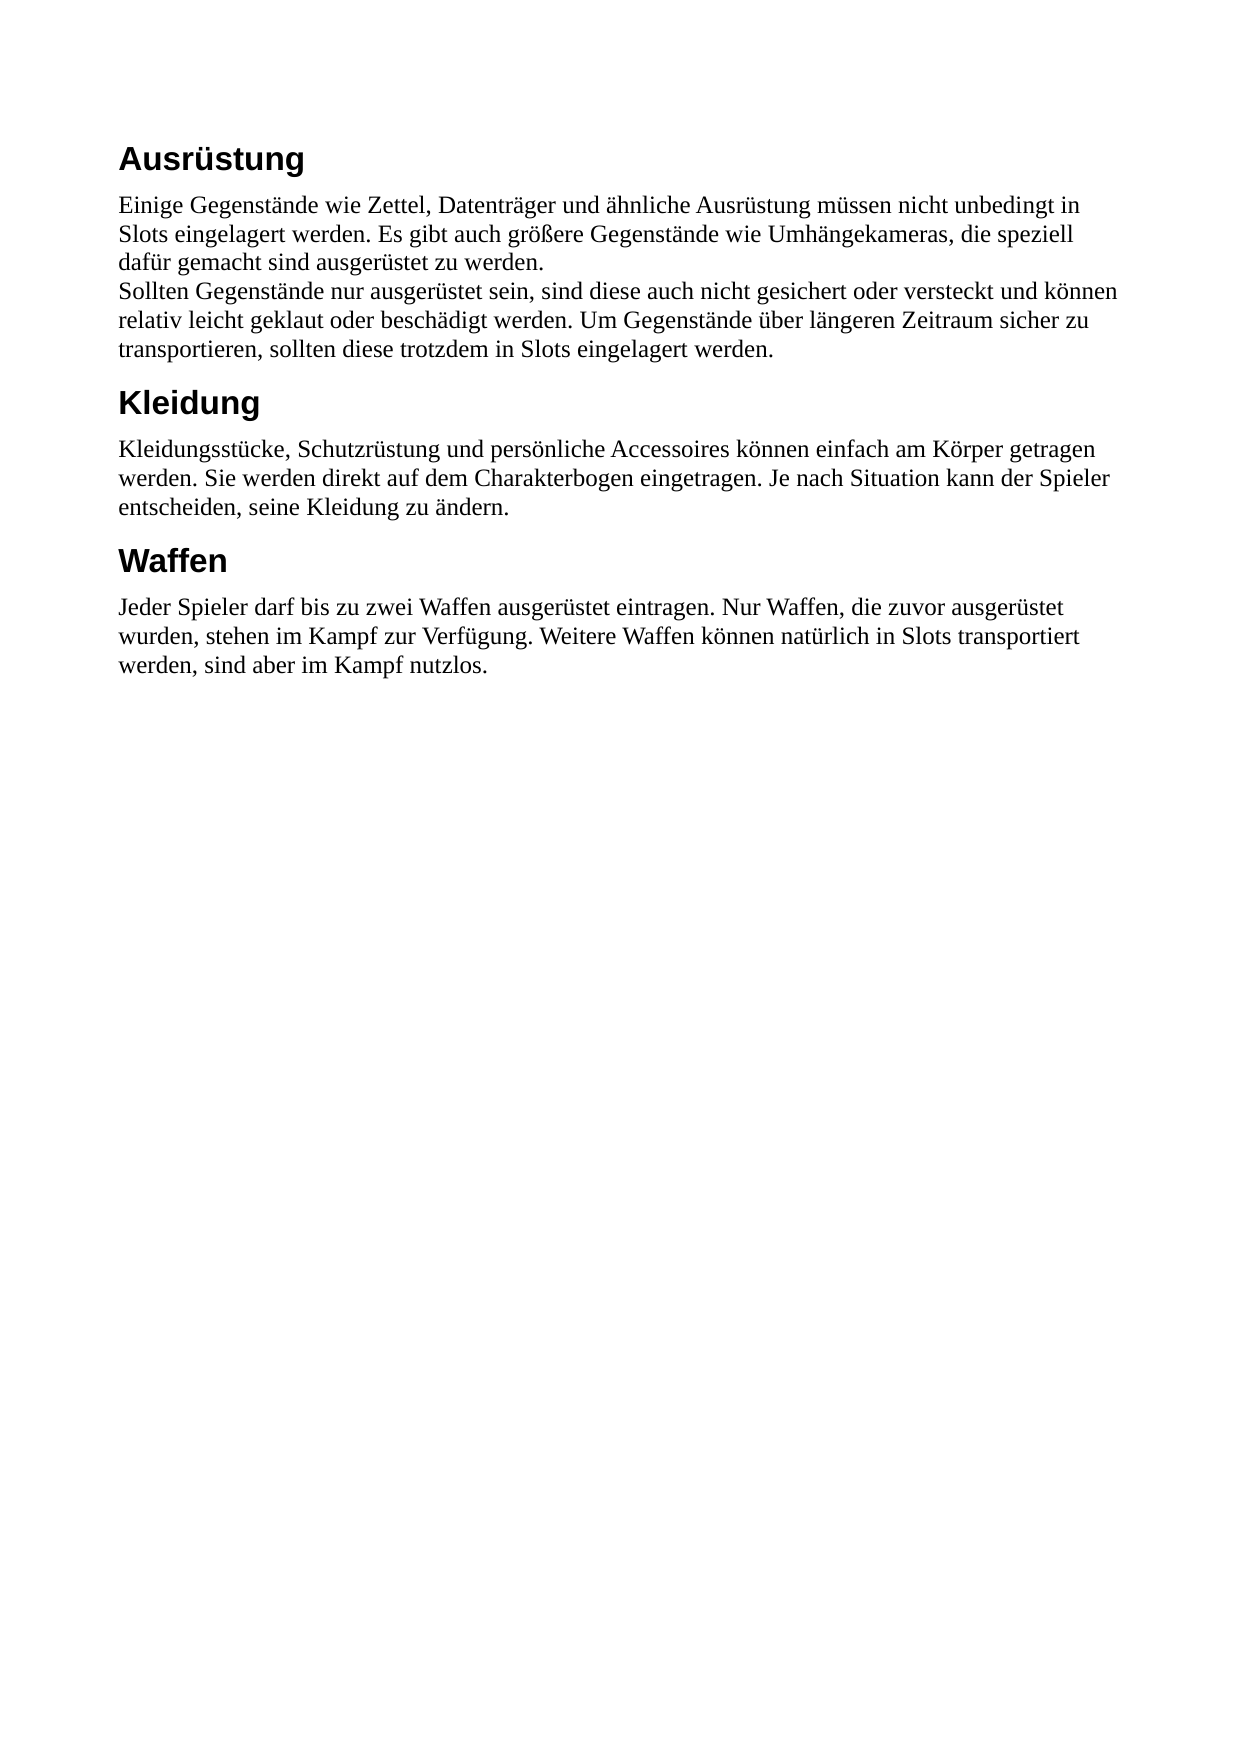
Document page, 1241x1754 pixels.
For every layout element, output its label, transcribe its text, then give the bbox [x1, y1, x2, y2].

text Jeder Spieler darf bis zu zwei Waffen ausgerüstet eintragen. Nur Waffen, die zuvor ausgerüstet wurden, stehen im Kampf zur Verfügung. Weitere Waffen können natürlich in Slots transportiert werden, sind aber im Kampf nutzlos. [118, 592, 1122, 678]
text Einige Gegenstände wie Zettel, Datenträger und ähnliche Ausrüstung müssen nicht unbedingt in Slots eingelagert werden. Es gibt auch größere Gegenstände wie Umhängekameras, die speziell dafür gemacht sind ausgerüstet zu werden. [118, 190, 1122, 276]
subtitle Waffen [118, 541, 1122, 580]
subtitle Ausrüstung [118, 139, 1122, 177]
subtitle Kleidung [118, 383, 1122, 422]
text Sollten Gegenstände nur ausgerüstet sein, sind diese auch nicht gesichert oder versteckt und können relativ leicht geklaut oder beschädigt werden. Um Gegenstände über längeren Zeitraum sicher zu transportieren, sollten diese trotzdem in Slots eingelagert werden. [118, 276, 1122, 362]
text Kleidungsstücke, Schutzrüstung und persönliche Accessoires können einfach am Körper getragen werden. Sie werden direkt auf dem Charakterbogen eingetragen. Je nach Situation kann der Spieler entscheiden, seine Kleidung zu ändern. [118, 434, 1122, 520]
